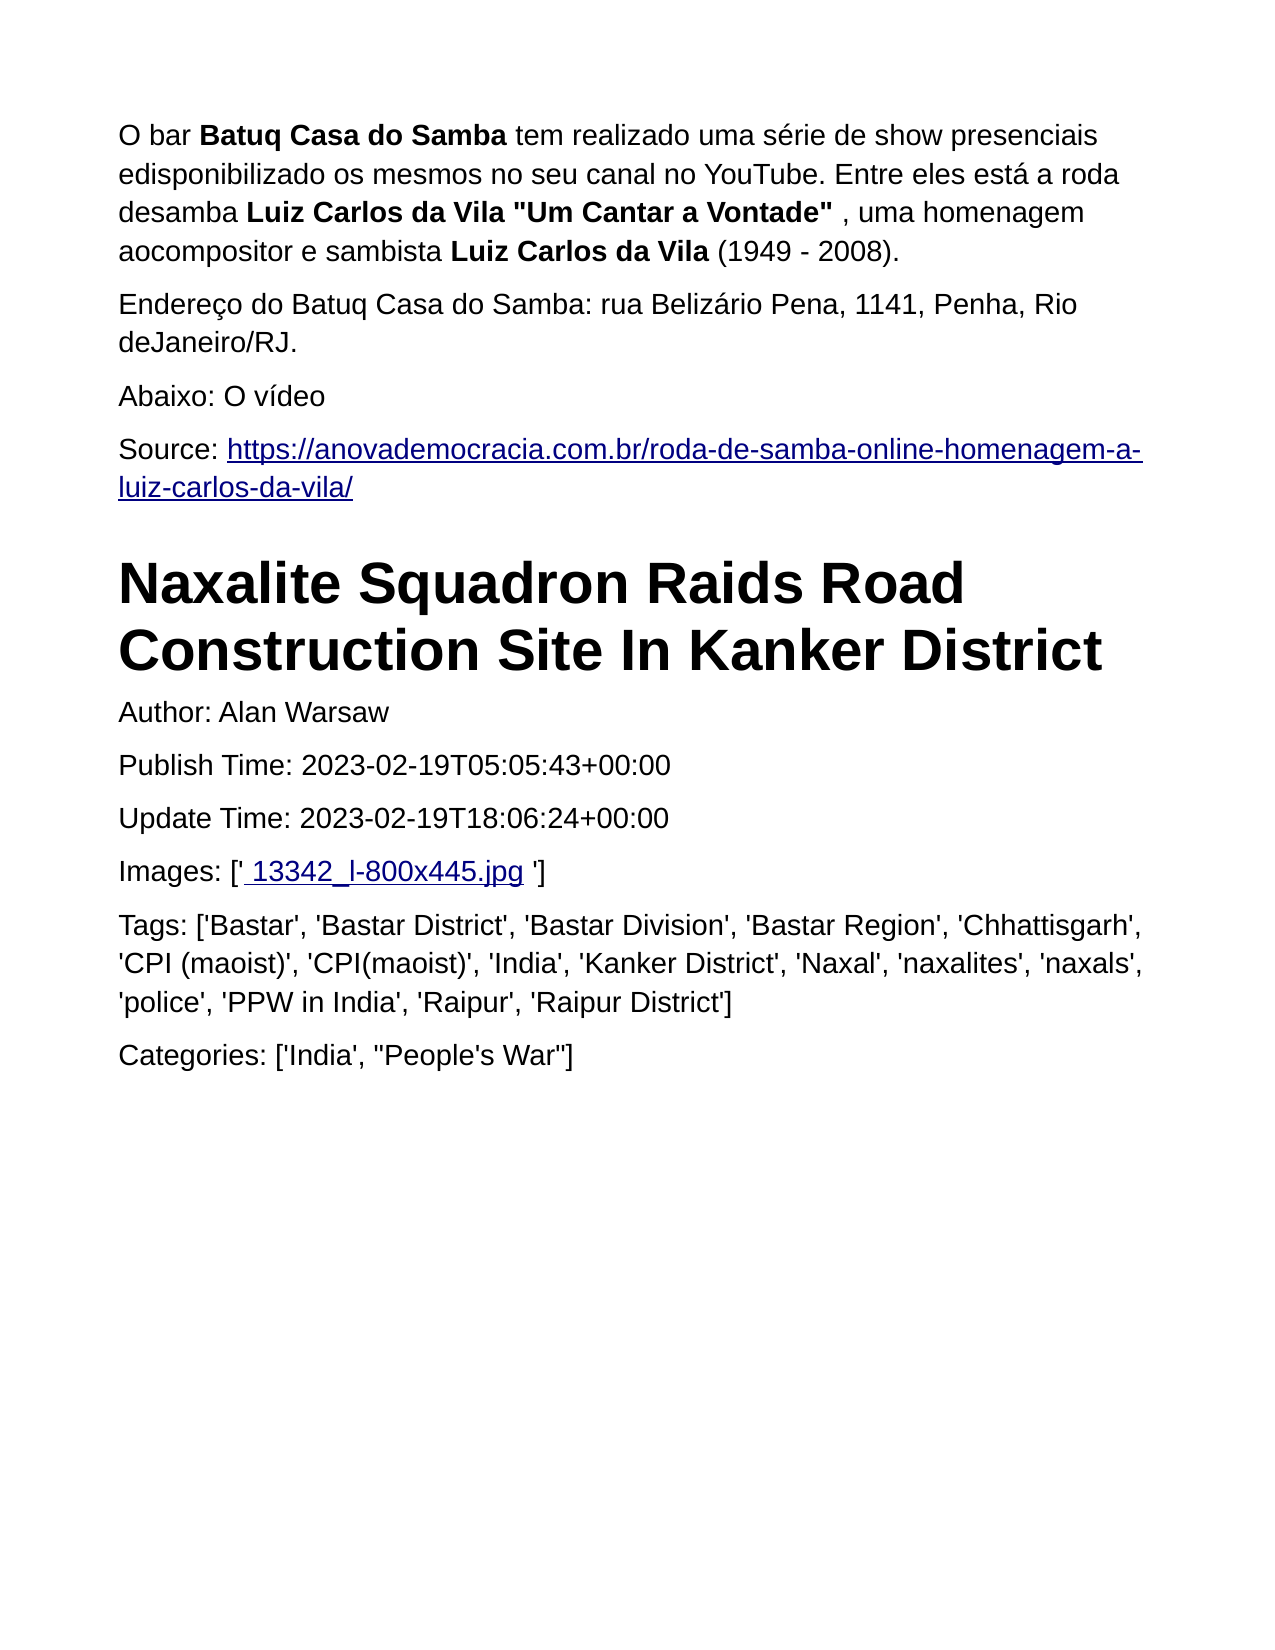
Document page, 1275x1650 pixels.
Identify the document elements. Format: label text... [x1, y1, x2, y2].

text Update Time: 2023-02-19T18:06:24+00:00 [118, 801, 1157, 835]
subtitle Naxalite Squadron Raids Road Construction Site In Kanker District [118, 548, 1157, 682]
text Tags: ['Bastar', 'Bastar District', 'Bastar Division', 'Bastar Region', 'Chhattisgarh', 'CPI (maoist)', 'CPI(maoist)', 'India', 'Kanker District', 'Naxal', 'naxalites', 'naxals', 'police', 'PPW in India', 'Raipur', 'Raipur District'] [118, 907, 1157, 1018]
text Endereço do Batuq Casa do Samba: rua Belizário Pena, 1141, Penha, Rio deJaneiro/RJ. [118, 287, 1157, 359]
text Publish Time: 2023-02-19T05:05:43+00:00 [118, 748, 1157, 782]
text Categories: ['India', "People's War"] [118, 1038, 1157, 1071]
text O bar Batuq Casa do Samba tem realizado uma série de show presenciais edisponibilizado os mesmos no seu canal no YouTube. Entre eles está a roda desamba Luiz Carlos da Vila "Um Cantar a Vontade" , uma homenagem aocompositor e sambista Luiz Carlos da Vila (1949 - 2008). [118, 118, 1157, 267]
text Images: [' 13342_l-800x445.jpg '] [118, 854, 1157, 888]
text Author: Alan Warsaw [118, 695, 1157, 728]
text Source: https://anovademocracia.com.br/roda-de-samba-online-homenagem-a-luiz-carlos-da-vila/ [118, 432, 1157, 504]
text Abaixo: O vídeo [118, 378, 1157, 412]
